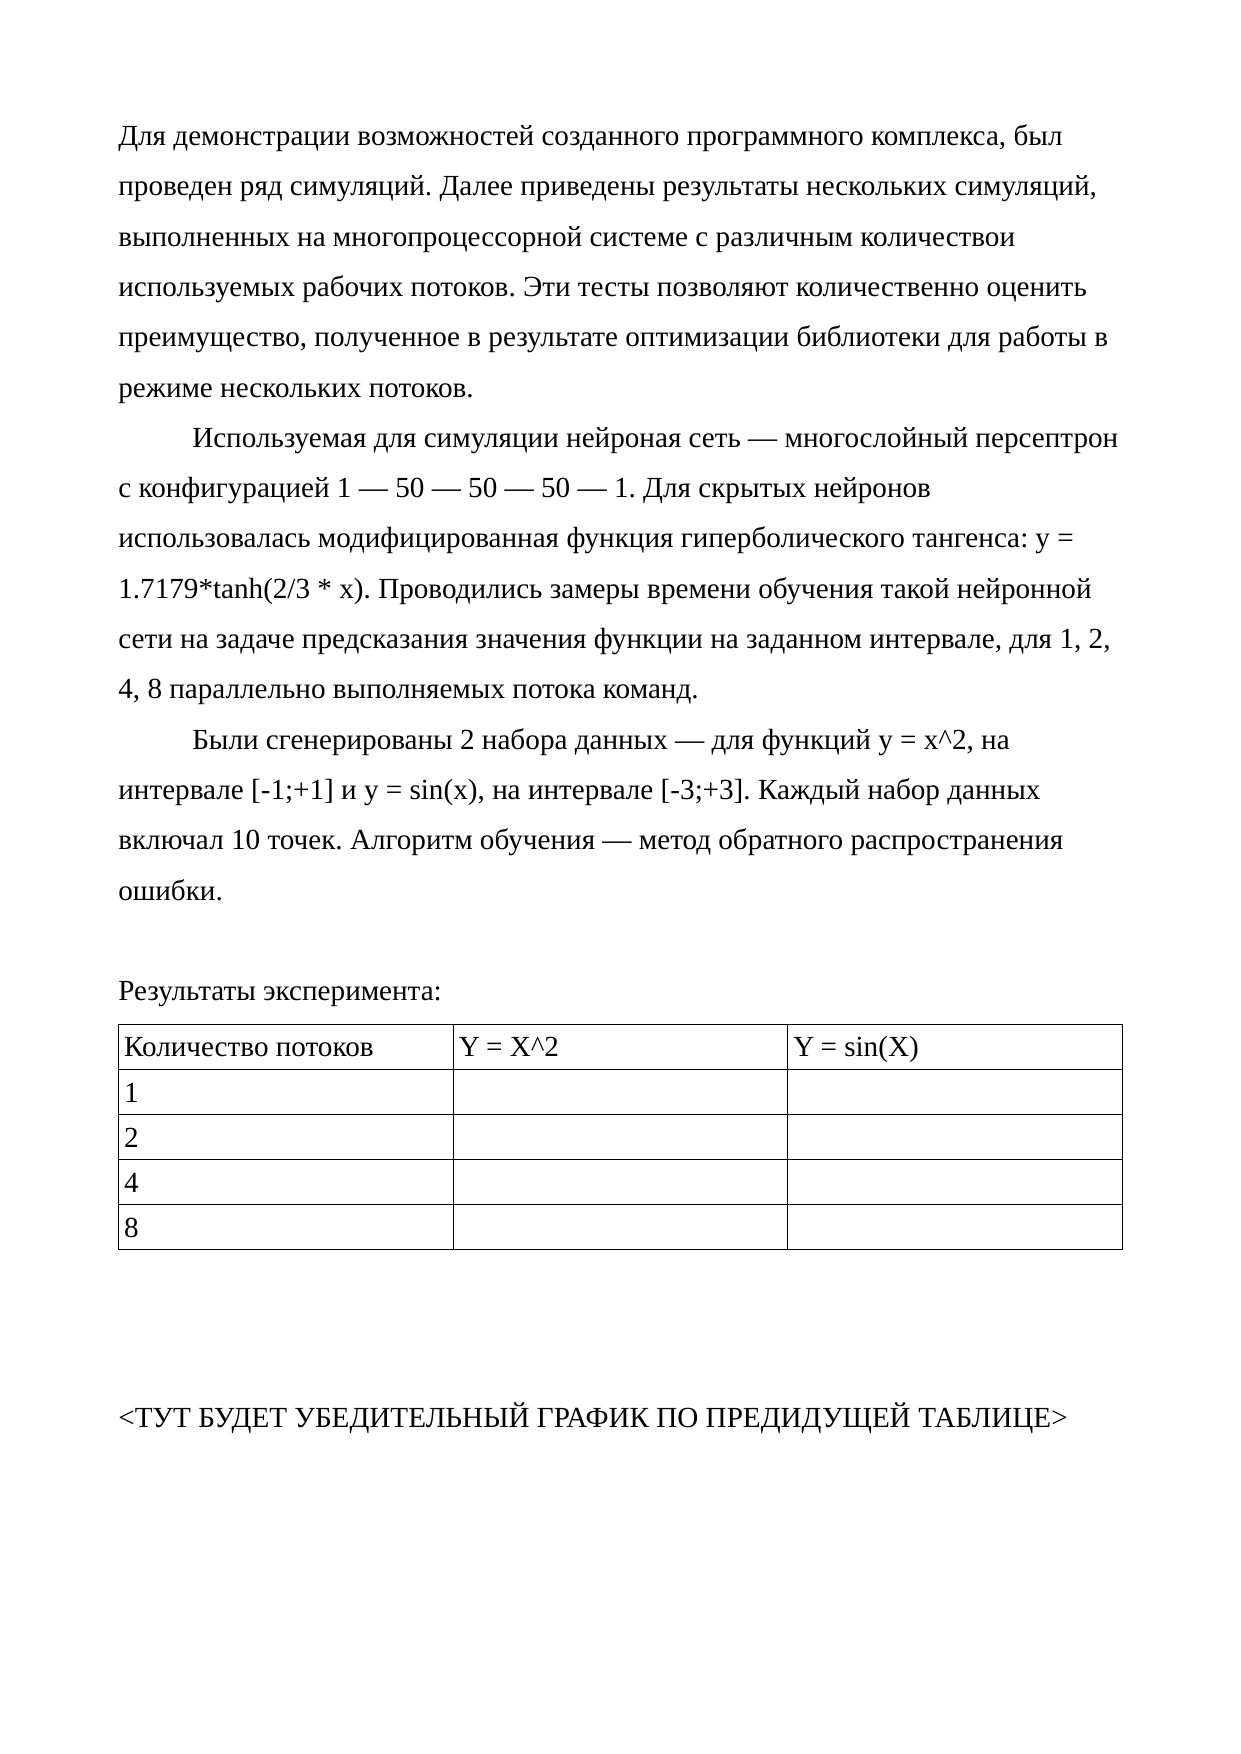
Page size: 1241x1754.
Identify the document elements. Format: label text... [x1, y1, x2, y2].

text Результаты эксперимента: [118, 973, 1122, 1007]
table_cell [788, 1115, 1122, 1159]
text Используемая для симуляции нейроная сеть — многослойный персептрон с конфигурацией 1 — 50 — 50 — 50 — 1. Для скрытых нейронов использовалась модифицированная функция гиперболического тангенса: y = 1.7179*tanh(2/3 * x). Проводились замеры времени обучения такой нейронной сети на задаче предсказания значения функции на заданном интервале, для 1, 2, 4, 8 параллельно выполняемых потока команд. [118, 420, 1122, 705]
text Были сгенерированы 2 набора данных — для функций y = x^2, на интервале [-1;+1] и y = sin(x), на интервале [-3;+3]. Каждый набор данных включал 10 точек. Алгоритм обучения — метод обратного распространения ошибки. [118, 722, 1122, 906]
table_cell [454, 1205, 787, 1249]
text Для демонстрации возможностей созданного программного комплекса, был проведен ряд симуляций. Далее приведены результаты нескольких симуляций, выполненных на многопроцессорной системе с различным количествои используемых рабочих потоков. Эти тесты позволяют количественно оценить преимущество, полученное в результате оптимизации библиотеки для работы в режиме нескольких потоков. [118, 118, 1122, 403]
table_cell [788, 1205, 1122, 1249]
table_header Количество потоков [119, 1025, 453, 1069]
table_cell 8 [119, 1205, 453, 1249]
table_cell [788, 1070, 1122, 1114]
table_header Y = sin(X) [788, 1025, 1122, 1069]
table_cell 1 [119, 1070, 453, 1114]
table_cell 4 [119, 1160, 453, 1204]
table_cell [788, 1160, 1122, 1204]
table_cell 2 [119, 1115, 453, 1159]
text <ТУТ БУДЕТ УБЕДИТЕЛЬНЫЙ ГРАФИК ПО ПРЕДИДУЩЕЙ ТАБЛИЦЕ> [118, 1400, 1122, 1434]
table_header Y = X^2 [454, 1025, 787, 1069]
table_cell [454, 1115, 787, 1159]
table_cell [454, 1160, 787, 1204]
table_cell [454, 1070, 787, 1114]
